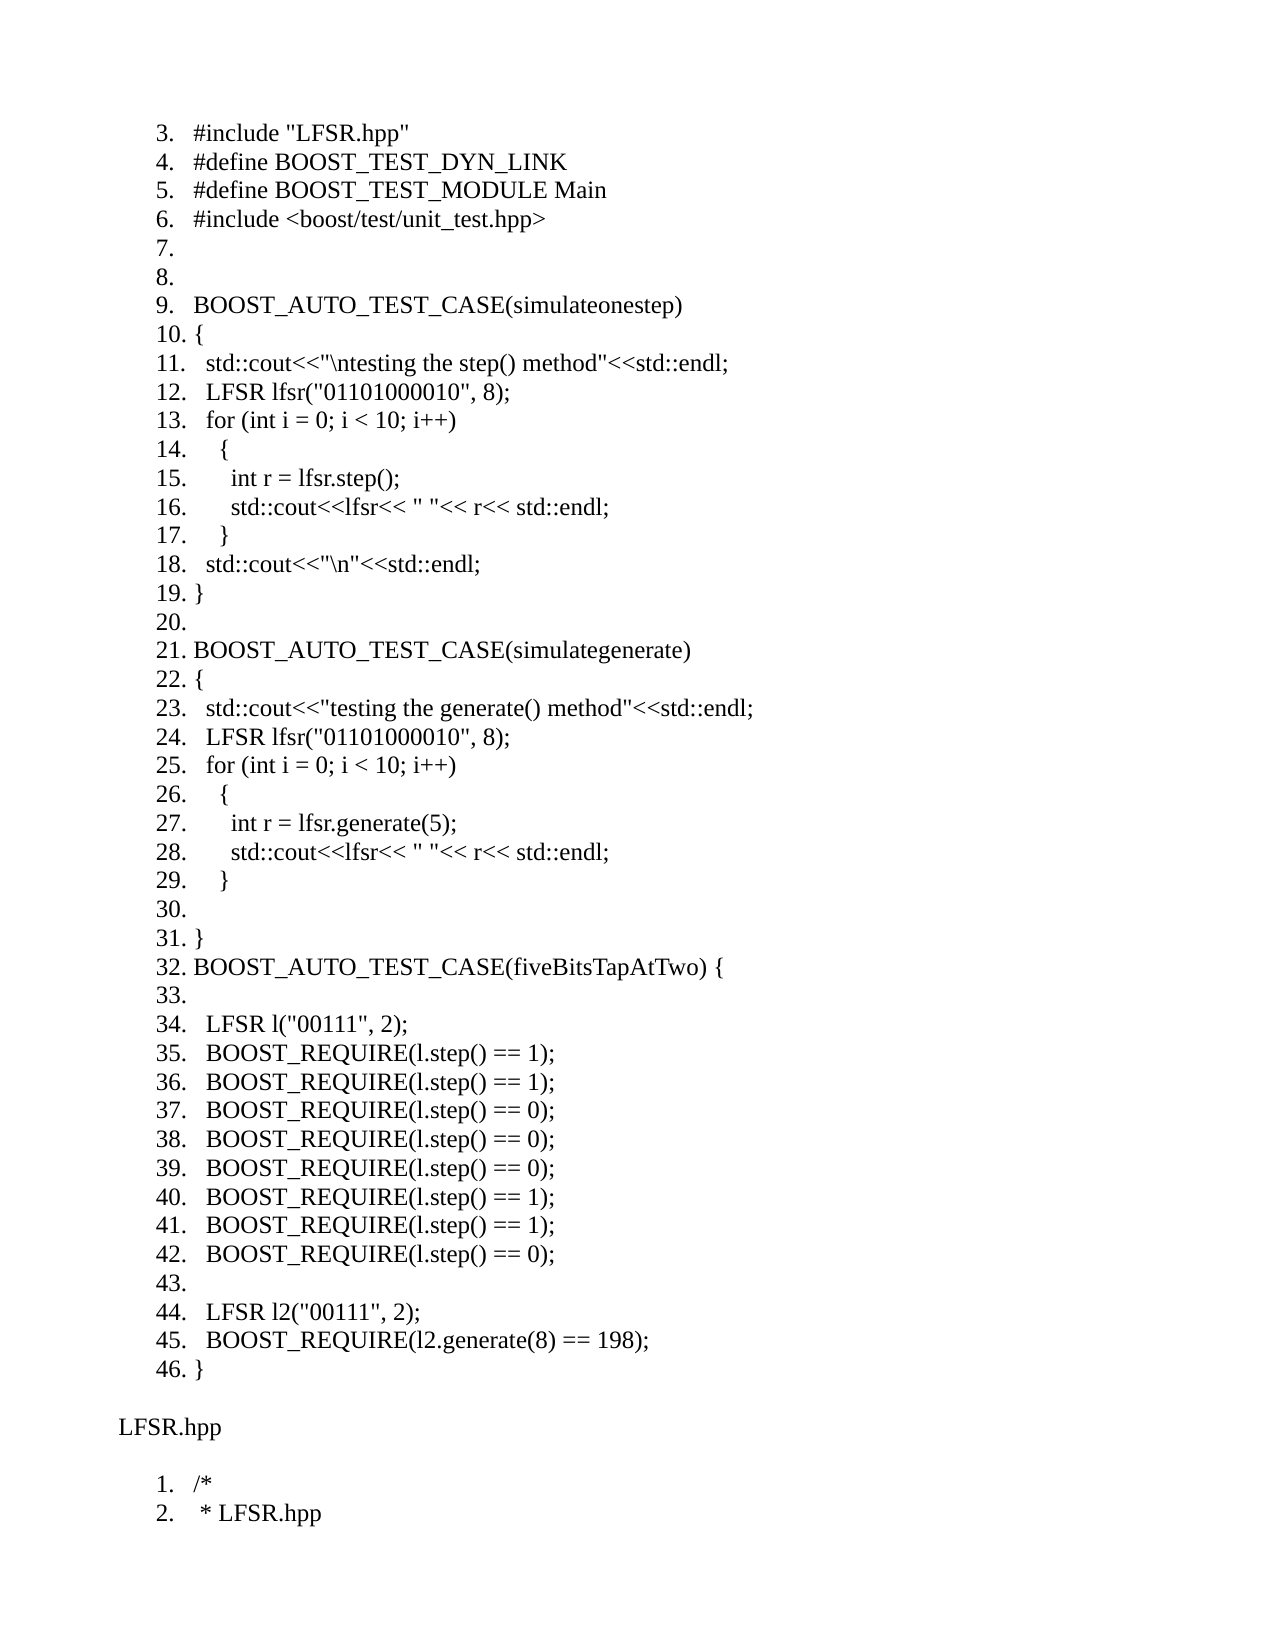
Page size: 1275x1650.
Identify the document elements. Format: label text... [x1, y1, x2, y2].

list } [156, 521, 1157, 549]
list BOOST_REQUIRE(l.step() == 0); [156, 1239, 1157, 1268]
list /* [156, 1469, 1157, 1498]
list std::cout<<lfsr<< " "<< r<< std::endl; [156, 837, 1157, 866]
list std::cout<<"\ntesting the step() method"<<std::endl; [156, 348, 1157, 377]
list { [156, 779, 1157, 808]
list } [156, 1354, 1157, 1383]
list BOOST_REQUIRE(l.step() == 0); [156, 1153, 1157, 1182]
list std::cout<<"\n"<<std::endl; [156, 549, 1157, 578]
list #include <boost/test/unit_test.hpp> [156, 204, 1157, 233]
list BOOST_REQUIRE(l.step() == 0); [156, 1124, 1157, 1153]
list } [156, 866, 1157, 894]
list LFSR l("00111", 2); [156, 1009, 1157, 1038]
list BOOST_REQUIRE(l.step() == 1); [156, 1182, 1157, 1211]
list #define BOOST_TEST_DYN_LINK [156, 147, 1157, 176]
list } [156, 923, 1157, 952]
list BOOST_AUTO_TEST_CASE(fiveBitsTapAtTwo) { [156, 952, 1157, 981]
list std::cout<<"testing the generate() method"<<std::endl; [156, 693, 1157, 722]
list { [156, 434, 1157, 463]
list LFSR lfsr("01101000010", 8); [156, 377, 1157, 406]
list #include "LFSR.hpp" [156, 118, 1157, 147]
list for (int i = 0; i < 10; i++) [156, 751, 1157, 779]
list #define BOOST_TEST_MODULE Main [156, 176, 1157, 204]
list BOOST_AUTO_TEST_CASE(simulategenerate) [156, 636, 1157, 664]
list BOOST_REQUIRE(l.step() == 1); [156, 1038, 1157, 1067]
text LFSR.hpp [118, 1412, 1157, 1441]
list LFSR lfsr("01101000010", 8); [156, 722, 1157, 751]
list } [156, 578, 1157, 607]
list int r = lfsr.step(); [156, 463, 1157, 492]
list * LFSR.hpp [156, 1498, 1157, 1527]
list BOOST_REQUIRE(l.step() == 1); [156, 1211, 1157, 1239]
list std::cout<<lfsr<< " "<< r<< std::endl; [156, 492, 1157, 521]
list BOOST_AUTO_TEST_CASE(simulateonestep) [156, 291, 1157, 319]
list { [156, 319, 1157, 348]
list BOOST_REQUIRE(l.step() == 0); [156, 1096, 1157, 1124]
list LFSR l2("00111", 2); [156, 1297, 1157, 1326]
list int r = lfsr.generate(5); [156, 808, 1157, 837]
list for (int i = 0; i < 10; i++) [156, 406, 1157, 434]
list BOOST_REQUIRE(l.step() == 1); [156, 1067, 1157, 1096]
list { [156, 664, 1157, 693]
list BOOST_REQUIRE(l2.generate(8) == 198); [156, 1326, 1157, 1354]
